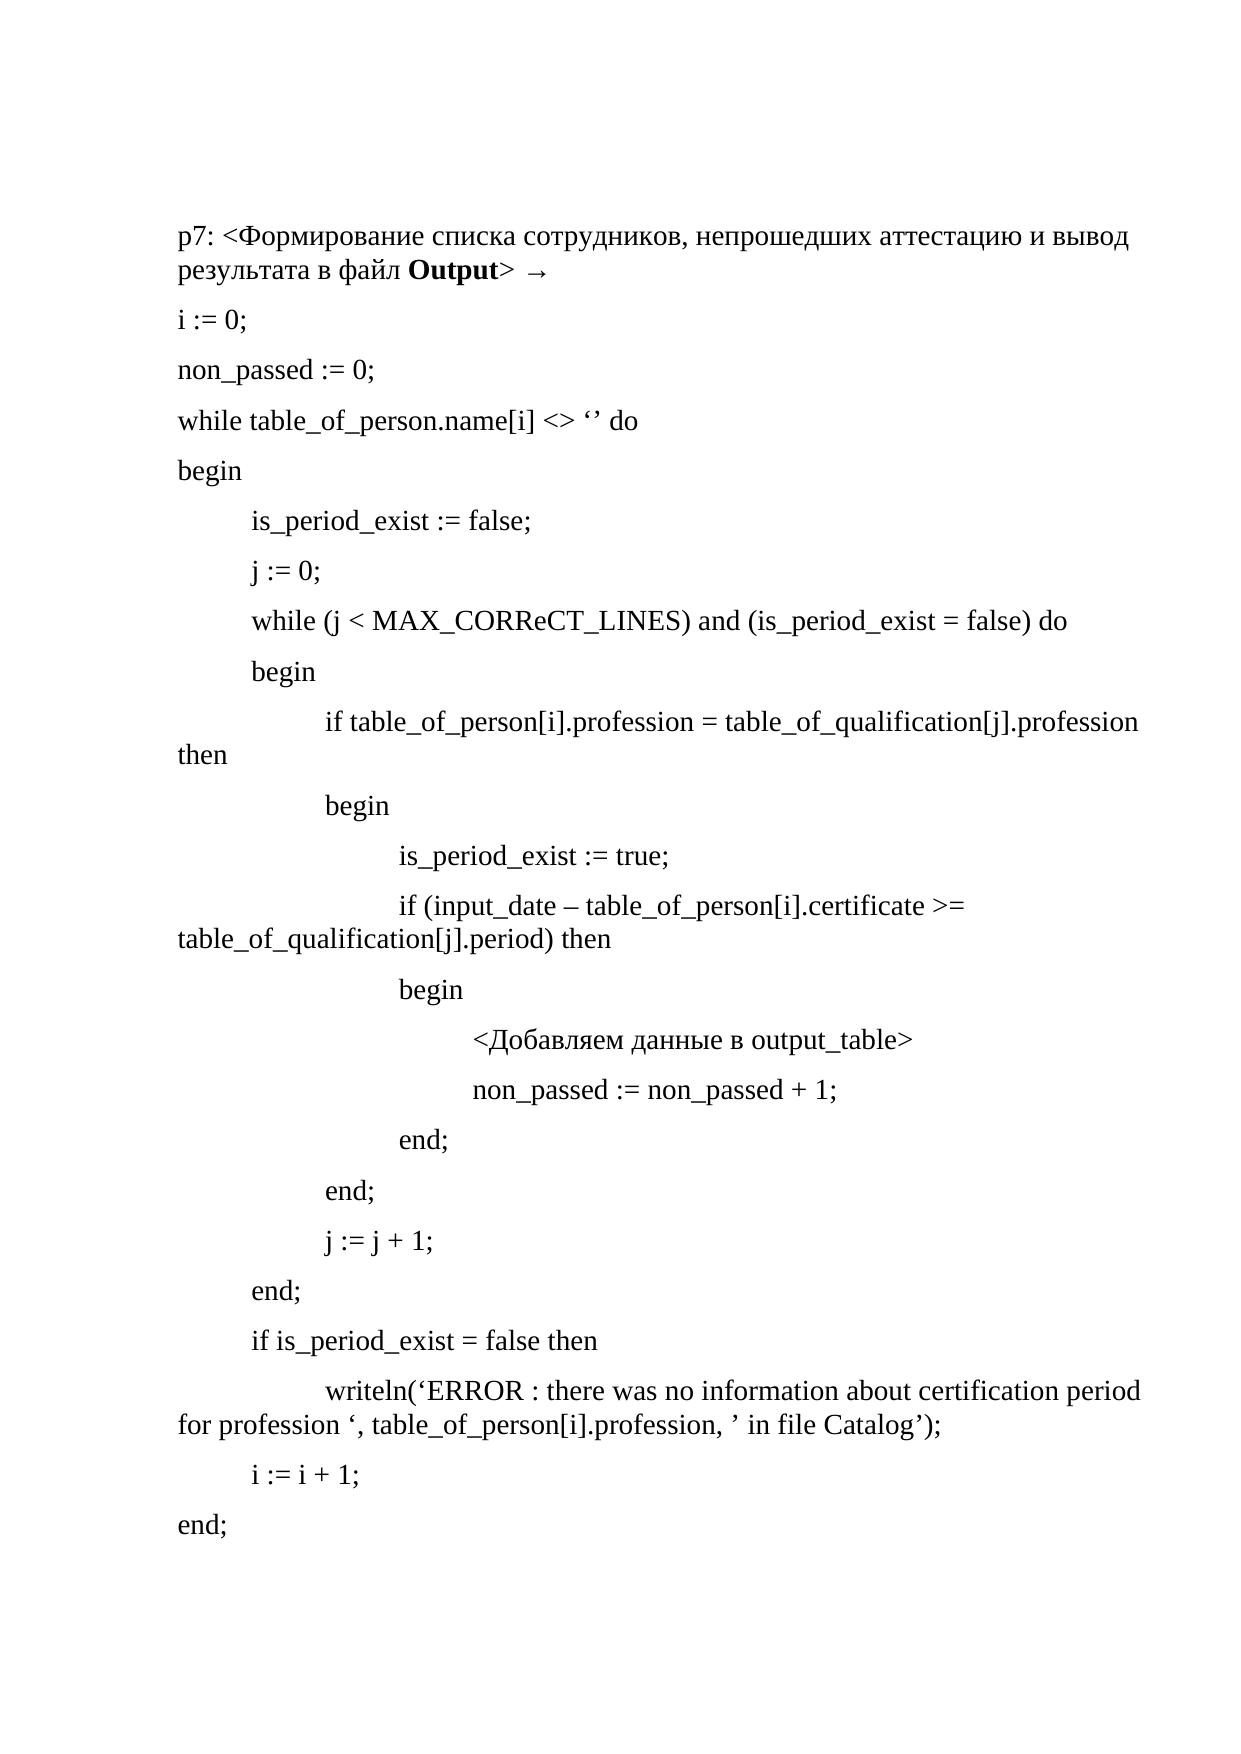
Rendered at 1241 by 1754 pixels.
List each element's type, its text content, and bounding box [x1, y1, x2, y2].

text <Добавляем данные в output_table> [177, 1022, 1152, 1056]
text while (j < MAX_CORReCT_LINES) and (is_period_exist = false) do [177, 603, 1152, 637]
text p7: <Формирование списка сотрудников, непрошедших аттестацию и вывод результата в файл Output> → [177, 218, 1152, 286]
text writeln(‘ERROR : there was no information about certification period for profession ‘, table_of_person[i].profession, ’ in file Catalog’); [177, 1373, 1152, 1441]
text begin [177, 788, 1152, 821]
text end; [177, 1507, 1152, 1541]
text i := 0; [177, 302, 1152, 336]
text while table_of_person.name[i] <> ‘’ do [177, 403, 1152, 436]
text end; [177, 1273, 1152, 1307]
text begin [177, 654, 1152, 687]
text if table_of_person[i].profession = table_of_qualification[j].profession then [177, 704, 1152, 771]
text end; [177, 1173, 1152, 1206]
text if is_period_exist = false then [177, 1323, 1152, 1357]
text j := 0; [177, 553, 1152, 587]
text is_period_exist := true; [177, 838, 1152, 871]
text i := i + 1; [177, 1457, 1152, 1491]
text j := j + 1; [177, 1223, 1152, 1256]
text non_passed := 0; [177, 352, 1152, 386]
text non_passed := non_passed + 1; [177, 1072, 1152, 1106]
text end; [177, 1122, 1152, 1156]
text is_period_exist := false; [177, 503, 1152, 537]
text begin [177, 453, 1152, 486]
text begin [177, 972, 1152, 1005]
text if (input_date – table_of_person[i].certificate >= table_of_qualification[j].period) then [177, 888, 1152, 955]
